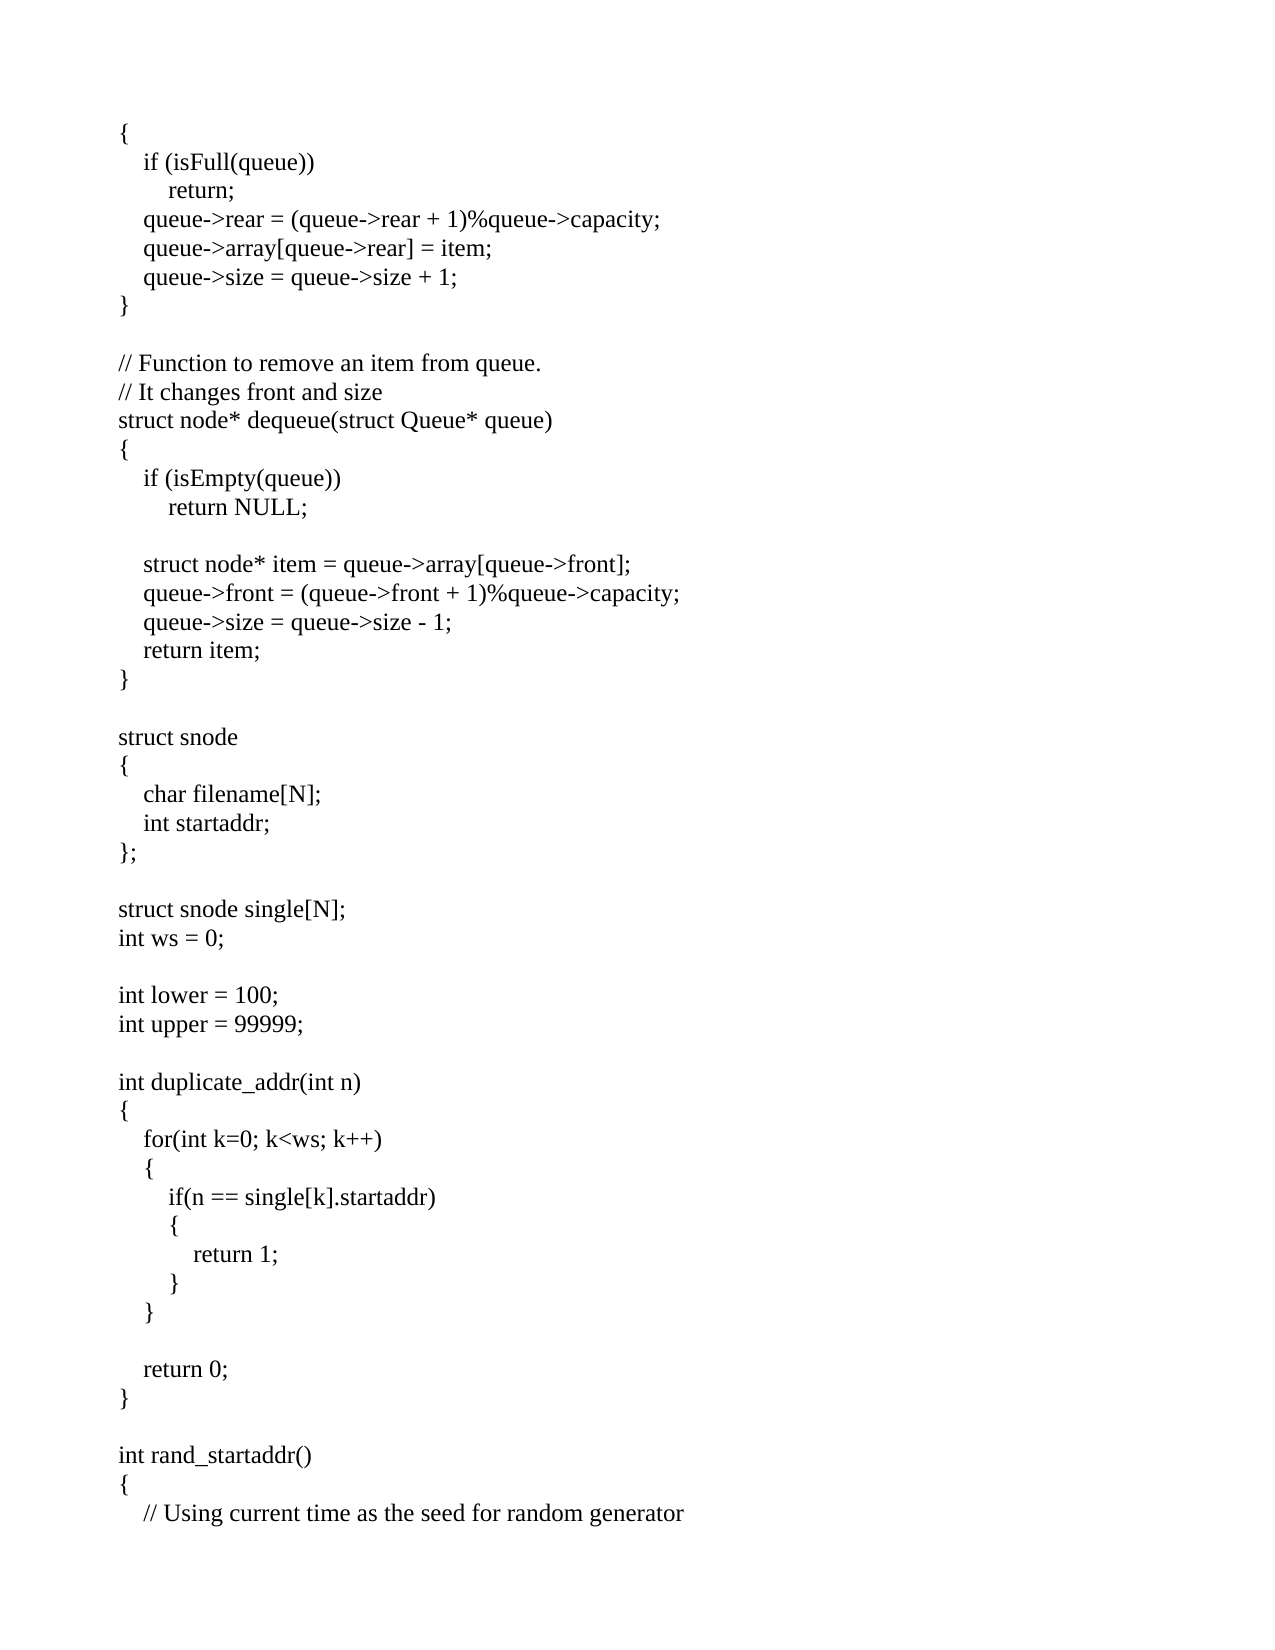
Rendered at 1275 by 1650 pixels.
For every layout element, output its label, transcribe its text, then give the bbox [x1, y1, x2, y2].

text if(n == single[k].startaddr) [118, 1182, 1157, 1211]
text queue->front = (queue->front + 1)%queue->capacity; [118, 578, 1157, 607]
text struct snode single[N]; [118, 894, 1157, 923]
text queue->size = queue->size + 1; [118, 262, 1157, 291]
text { [118, 751, 1157, 779]
text int lower = 100; [118, 981, 1157, 1009]
text { [118, 434, 1157, 463]
text { [118, 1096, 1157, 1124]
text int startaddr; [118, 808, 1157, 837]
text } [118, 1268, 1157, 1297]
text { [118, 1469, 1157, 1498]
text struct node* dequeue(struct Queue* queue) [118, 406, 1157, 434]
text } [118, 1297, 1157, 1326]
text return; [118, 176, 1157, 204]
text int duplicate_addr(int n) [118, 1067, 1157, 1096]
text // Using current time as the seed for random generator [118, 1498, 1157, 1527]
text char filename[N]; [118, 779, 1157, 808]
text if (isFull(queue)) [118, 147, 1157, 176]
text } [118, 664, 1157, 693]
text int ws = 0; [118, 923, 1157, 952]
text { [118, 1153, 1157, 1182]
text } [118, 291, 1157, 319]
text return NULL; [118, 492, 1157, 521]
text struct snode [118, 722, 1157, 751]
text return 0; [118, 1354, 1157, 1383]
text queue->size = queue->size - 1; [118, 607, 1157, 636]
text { [118, 1211, 1157, 1239]
text int rand_startaddr() [118, 1441, 1157, 1469]
text return item; [118, 636, 1157, 664]
text return 1; [118, 1239, 1157, 1268]
text queue->array[queue->rear] = item; [118, 233, 1157, 262]
text for(int k=0; k<ws; k++) [118, 1124, 1157, 1153]
text queue->rear = (queue->rear + 1)%queue->capacity; [118, 204, 1157, 233]
text // Function to remove an item from queue. [118, 348, 1157, 377]
text if (isEmpty(queue)) [118, 463, 1157, 492]
text struct node* item = queue->array[queue->front]; [118, 549, 1157, 578]
text int upper = 99999; [118, 1009, 1157, 1038]
text }; [118, 837, 1157, 866]
text // It changes front and size [118, 377, 1157, 406]
text { [118, 118, 1157, 147]
text } [118, 1383, 1157, 1412]
